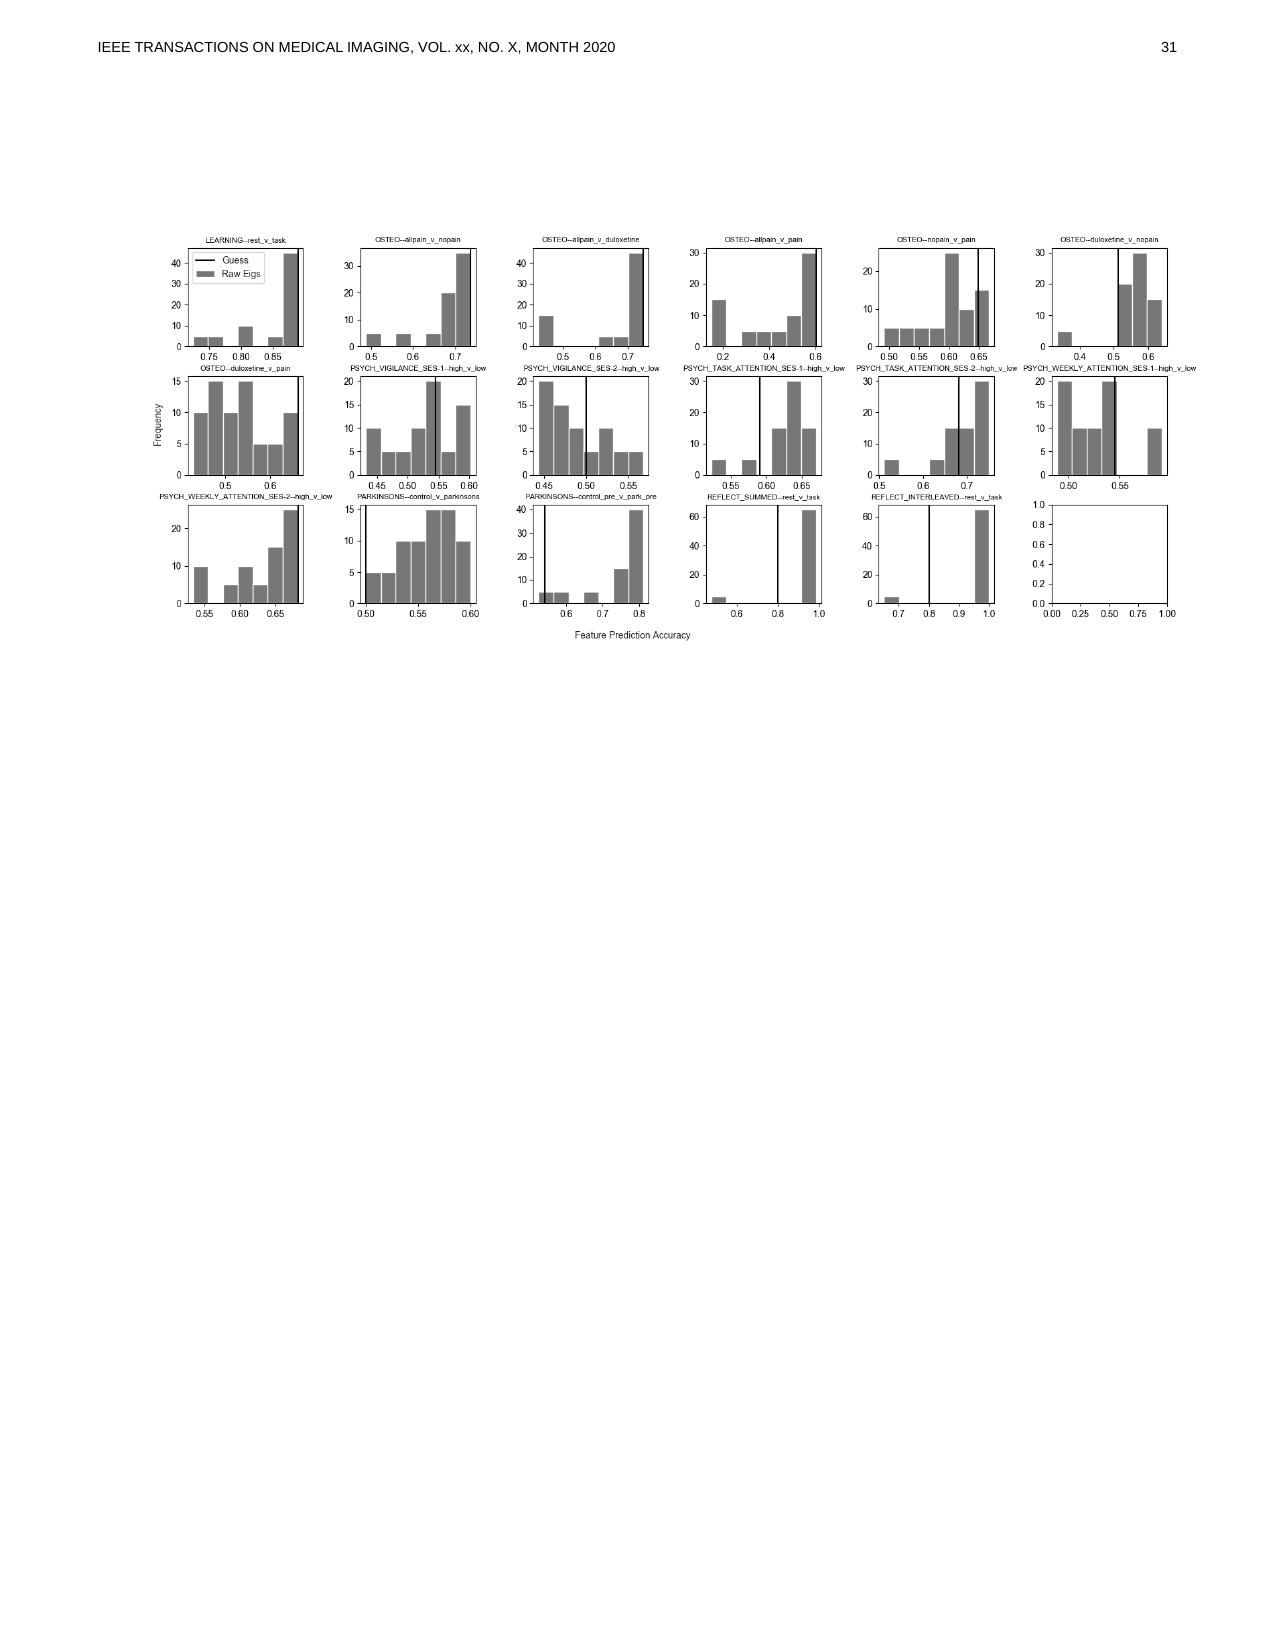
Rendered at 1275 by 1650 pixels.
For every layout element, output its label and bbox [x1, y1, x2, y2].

picture [134, 220, 1215, 654]
